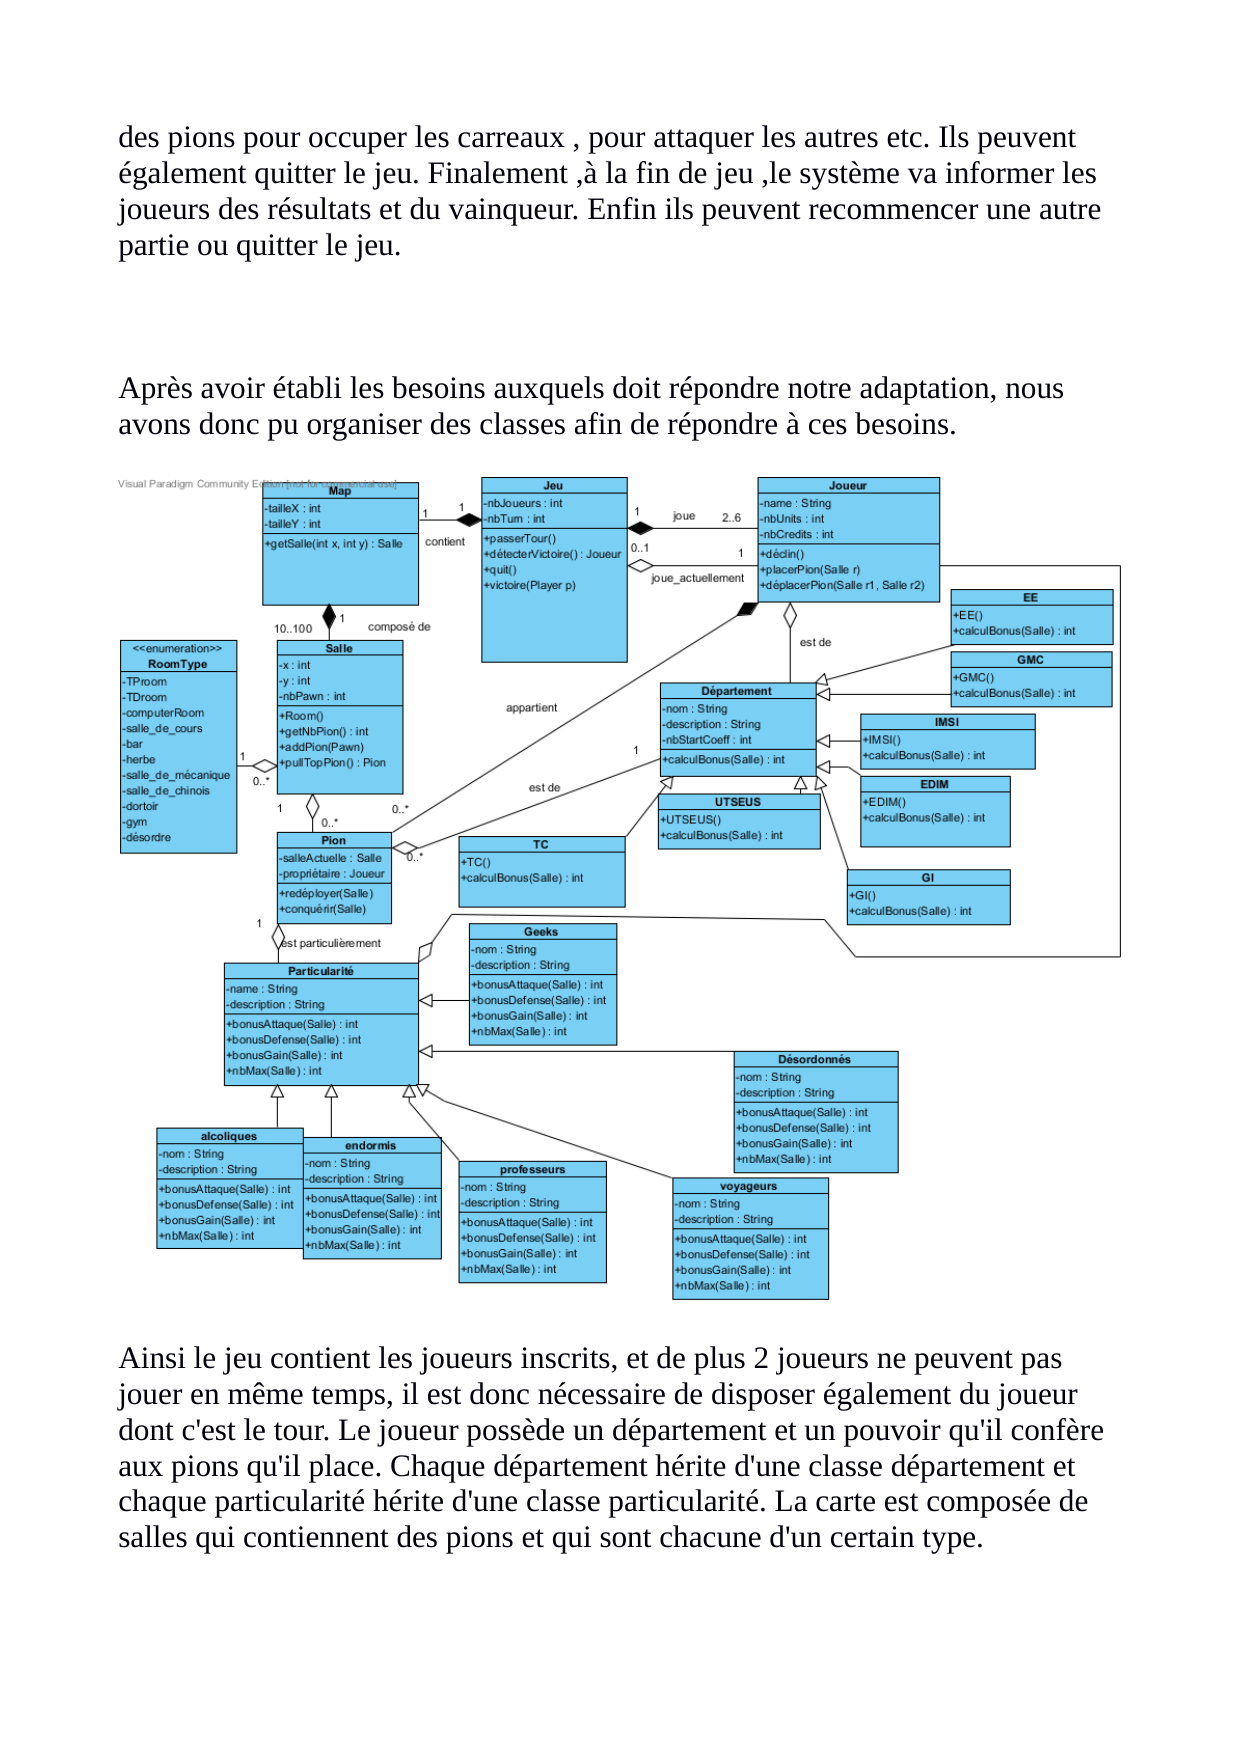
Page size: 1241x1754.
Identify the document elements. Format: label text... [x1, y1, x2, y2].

text Après avoir établi les besoins auxquels doit répondre notre adaptation, nous avons donc pu organiser des classes afin de répondre à ces besoins. [118, 370, 1122, 442]
text des pions pour occuper les carreaux , pour attaquer les autres etc. Ils peuvent également quitter le jeu. Finalement ,à la fin de jeu ,le système va informer les joueurs des résultats et du vainqueur. Enfin ils peuvent recommencer une autre partie ou quitter le jeu. [118, 118, 1122, 262]
text Ainsi le jeu contient les joueurs inscrits, et de plus 2 joueurs ne peuvent pas jouer en même temps, il est donc nécessaire de disposer également du joueur dont c'est le tour. Le joueur possède un département et un pouvoir qu'il confère aux pions qu'il place. Chaque département hérite d'une classe département et chaque particularité hérite d'une classe particularité. La carte est composée de salles qui contiennent des pions et qui sont chacune d'un certain type. [118, 1339, 1122, 1554]
picture [118, 477, 1123, 1303]
